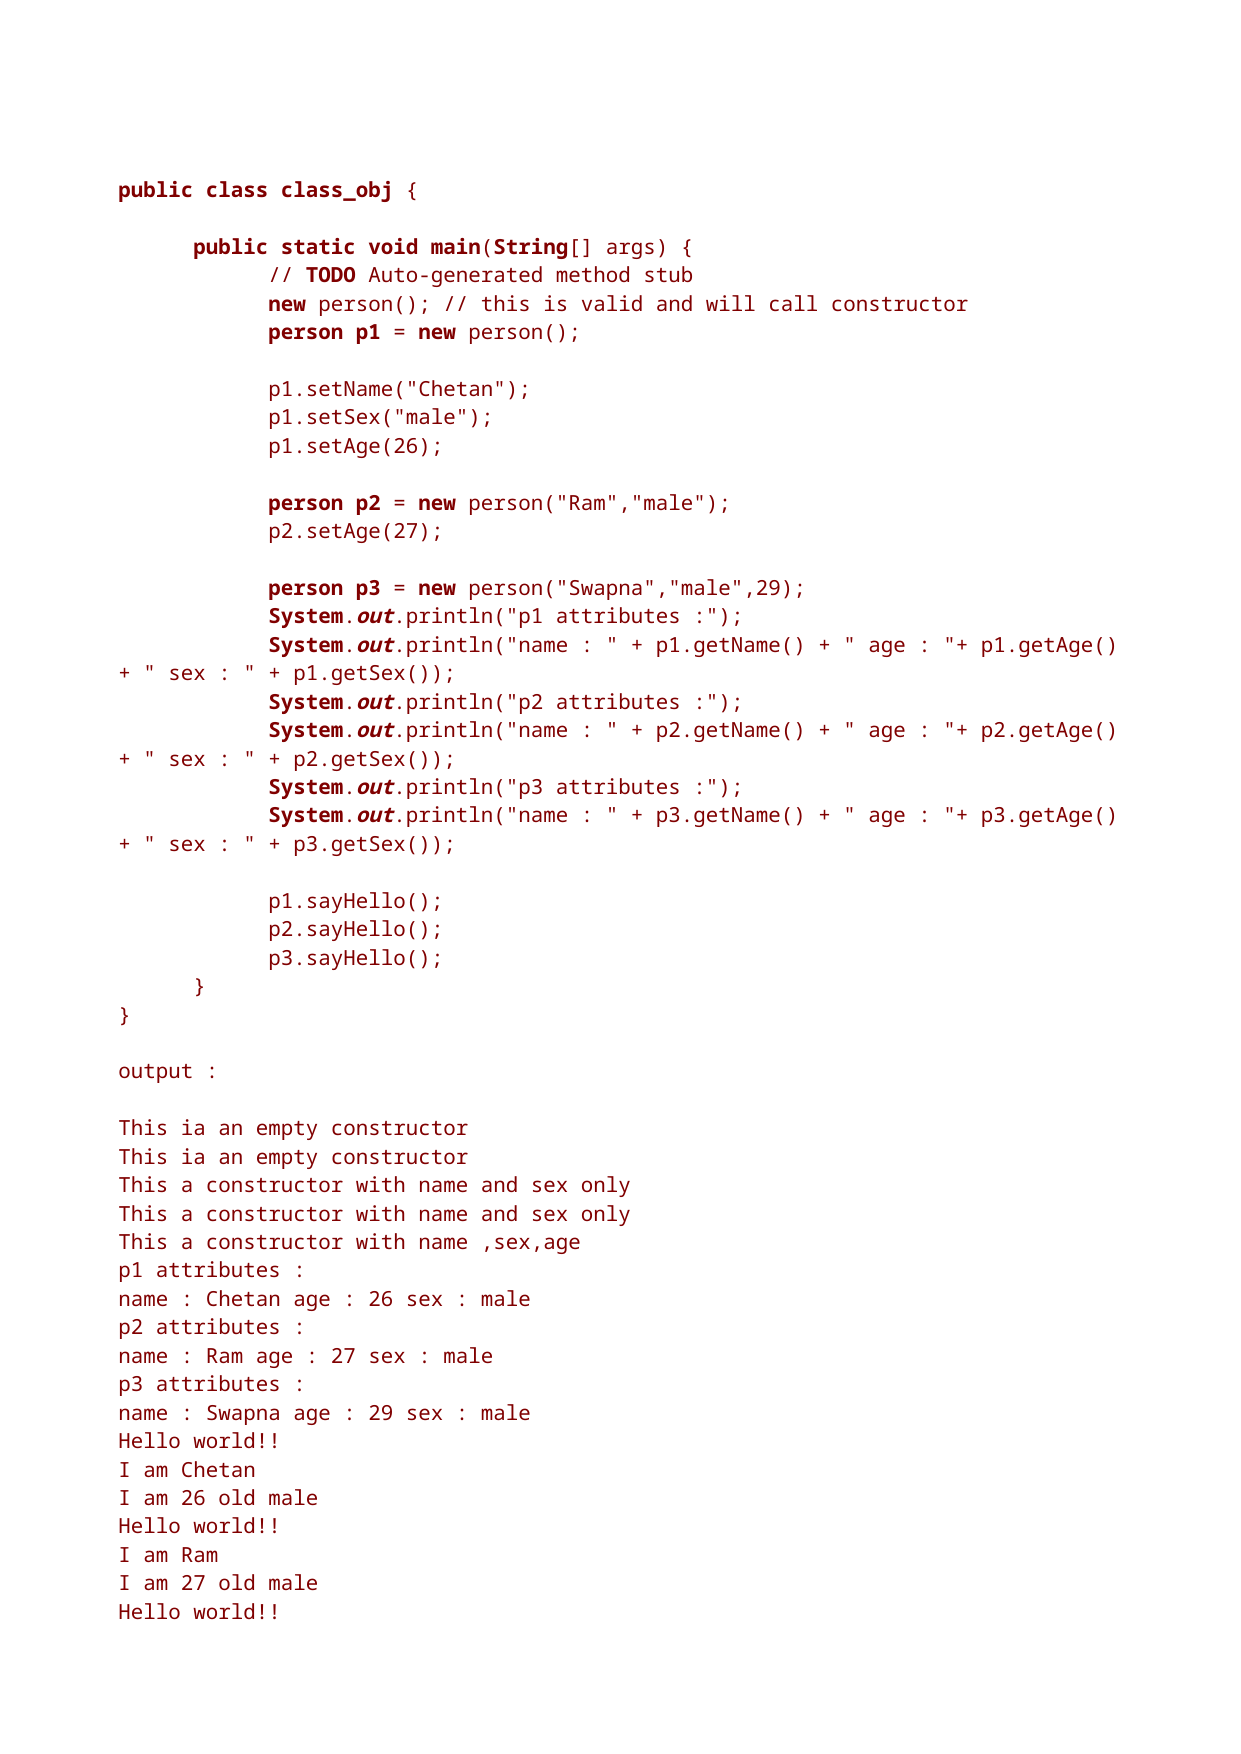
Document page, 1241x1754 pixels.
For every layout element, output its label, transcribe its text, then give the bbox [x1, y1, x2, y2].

text This ia an empty constructor [118, 1113, 1122, 1142]
text p1 attributes : [118, 1256, 1122, 1284]
text Hello world!! [118, 1597, 1122, 1625]
text System.out.println("p1 attributes :"); [118, 602, 1122, 630]
text This a constructor with name and sex only [118, 1170, 1122, 1199]
text public static void main(String[] args) { [118, 232, 1122, 260]
text System.out.println("name : " + p1.getName() + " age : "+ p1.getAge() + " sex : " + p1.getSex()); [118, 630, 1122, 687]
text This a constructor with name and sex only [118, 1199, 1122, 1227]
text This a constructor with name ,sex,age [118, 1227, 1122, 1256]
text I am 26 old male [118, 1483, 1122, 1512]
text System.out.println("name : " + p2.getName() + " age : "+ p2.getAge() + " sex : " + p2.getSex()); [118, 715, 1122, 772]
text I am 27 old male [118, 1568, 1122, 1597]
text Hello world!! [118, 1512, 1122, 1540]
text This ia an empty constructor [118, 1142, 1122, 1170]
text name : Swapna age : 29 sex : male [118, 1398, 1122, 1426]
text person p2 = new person("Ram","male"); [118, 488, 1122, 516]
text p3 attributes : [118, 1369, 1122, 1398]
text person p3 = new person("Swapna","male",29); [118, 573, 1122, 602]
text } [118, 1000, 1122, 1028]
text p2.setAge(27); [118, 516, 1122, 545]
text p3.sayHello(); [118, 943, 1122, 971]
text name : Ram age : 27 sex : male [118, 1341, 1122, 1369]
text // TODO Auto-generated method stub [118, 260, 1122, 289]
text p1.setAge(26); [118, 431, 1122, 459]
text p2 attributes : [118, 1312, 1122, 1341]
text p1.sayHello(); [118, 886, 1122, 914]
text person p1 = new person(); [118, 317, 1122, 346]
text System.out.println("p2 attributes :"); [118, 687, 1122, 715]
text p2.sayHello(); [118, 914, 1122, 943]
text I am Chetan [118, 1455, 1122, 1483]
text public class class_obj { [118, 175, 1122, 203]
text System.out.println("name : " + p3.getName() + " age : "+ p3.getAge() + " sex : " + p3.getSex()); [118, 801, 1122, 857]
text new person(); // this is valid and will call constructor [118, 289, 1122, 317]
text Hello world!! [118, 1426, 1122, 1455]
text output : [118, 1057, 1122, 1085]
text name : Chetan age : 26 sex : male [118, 1284, 1122, 1312]
text p1.setSex("male"); [118, 402, 1122, 431]
text p1.setName("Chetan"); [118, 374, 1122, 402]
text System.out.println("p3 attributes :"); [118, 772, 1122, 801]
text } [118, 971, 1122, 1000]
text I am Ram [118, 1540, 1122, 1568]
